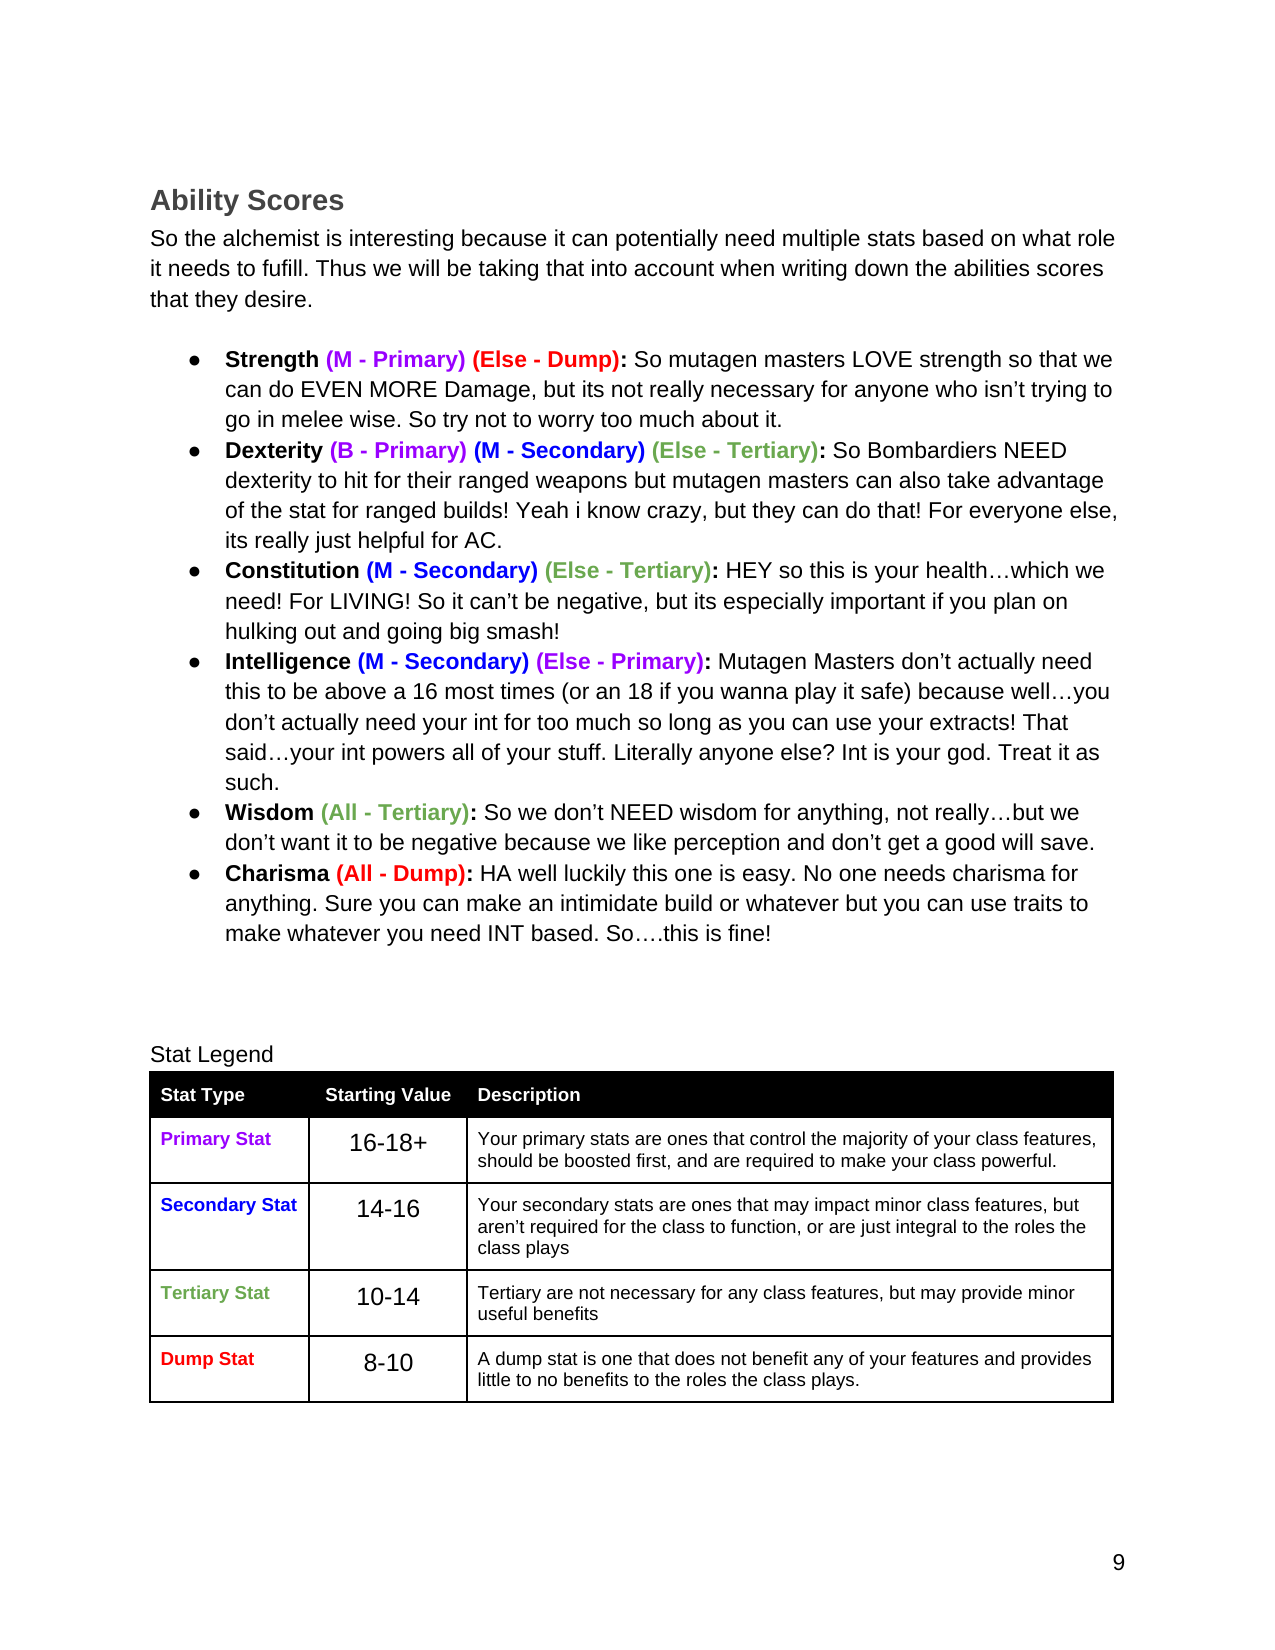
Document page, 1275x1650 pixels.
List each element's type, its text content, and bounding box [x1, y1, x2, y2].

list Constitution (M - Secondary) (Else - Tertiary): HEY so this is your health…which we need! For LIVING! So it can’t be negative, but its especially important if you plan on hulking out and going big smash! [187, 557, 1125, 644]
text Stat Legend [150, 1041, 1125, 1067]
table_cell Your secondary stats are ones that may impact minor class features, but aren’t required for the class to function, or are just integral to the roles the class plays [468, 1184, 1111, 1269]
table_cell 8-10 [310, 1337, 466, 1401]
table_cell Your primary stats are ones that control the majority of your class features, should be boosted first, and are required to make your class powerful. [468, 1118, 1111, 1182]
table_cell Tertiary are not necessary for any class features, but may provide minor useful benefits [468, 1271, 1111, 1335]
list Intelligence (M - Secondary) (Else - Primary): Mutagen Masters don’t actually need this to be above a 16 most times (or an 18 if you wanna play it safe) because well…you don’t actually need your int for too much so long as you can use your extracts! That said…your int powers all of your stuff. Literally anyone else? Int is your god. Treat it as such. [187, 648, 1125, 795]
list Charisma (All - Dump): HA well luckily this one is easy. No one needs charisma for anything. Sure you can make an intimidate build or whatever but you can use traits to make whatever you need INT based. So….this is fine! [187, 859, 1125, 946]
table_cell Dump Stat [151, 1337, 308, 1401]
table_cell A dump stat is one that does not benefit any of your features and provides little to no benefits to the roles the class plays. [468, 1337, 1111, 1401]
subtitle Ability Scores [150, 183, 1125, 217]
table_cell Primary Stat [151, 1118, 308, 1182]
table_cell Tertiary Stat [151, 1271, 308, 1335]
table_header Stat Type [151, 1073, 308, 1116]
table_cell 16-18+ [310, 1118, 466, 1182]
list Wisdom (All - Tertiary): So we don’t NEED wisdom for anything, not really…but we don’t want it to be negative because we like perception and don’t get a good will save. [187, 799, 1125, 856]
table_cell Secondary Stat [151, 1184, 308, 1269]
list Dexterity (B - Primary) (M - Secondary) (Else - Tertiary): So Bombardiers NEED dexterity to hit for their ranged weapons but mutagen masters can also take advantage of the stat for ranged builds! Yeah i know crazy, but they can do that! For everyone else, its really just helpful for AC. [187, 437, 1125, 554]
table_header Starting Value [310, 1073, 466, 1116]
table_header Description [468, 1073, 1111, 1116]
table_cell 10-14 [310, 1271, 466, 1335]
table_cell 14-16 [310, 1184, 466, 1269]
text So the alchemist is interesting because it can potentially need multiple stats based on what role it needs to fufill. Thus we will be taking that into account when writing down the abilities scores that they desire. [150, 225, 1125, 312]
list Strength (M - Primary) (Else - Dump): So mutagen masters LOVE strength so that we can do EVEN MORE Damage, but its not really necessary for anyone who isn’t trying to go in melee wise. So try not to worry too much about it. [187, 346, 1125, 433]
